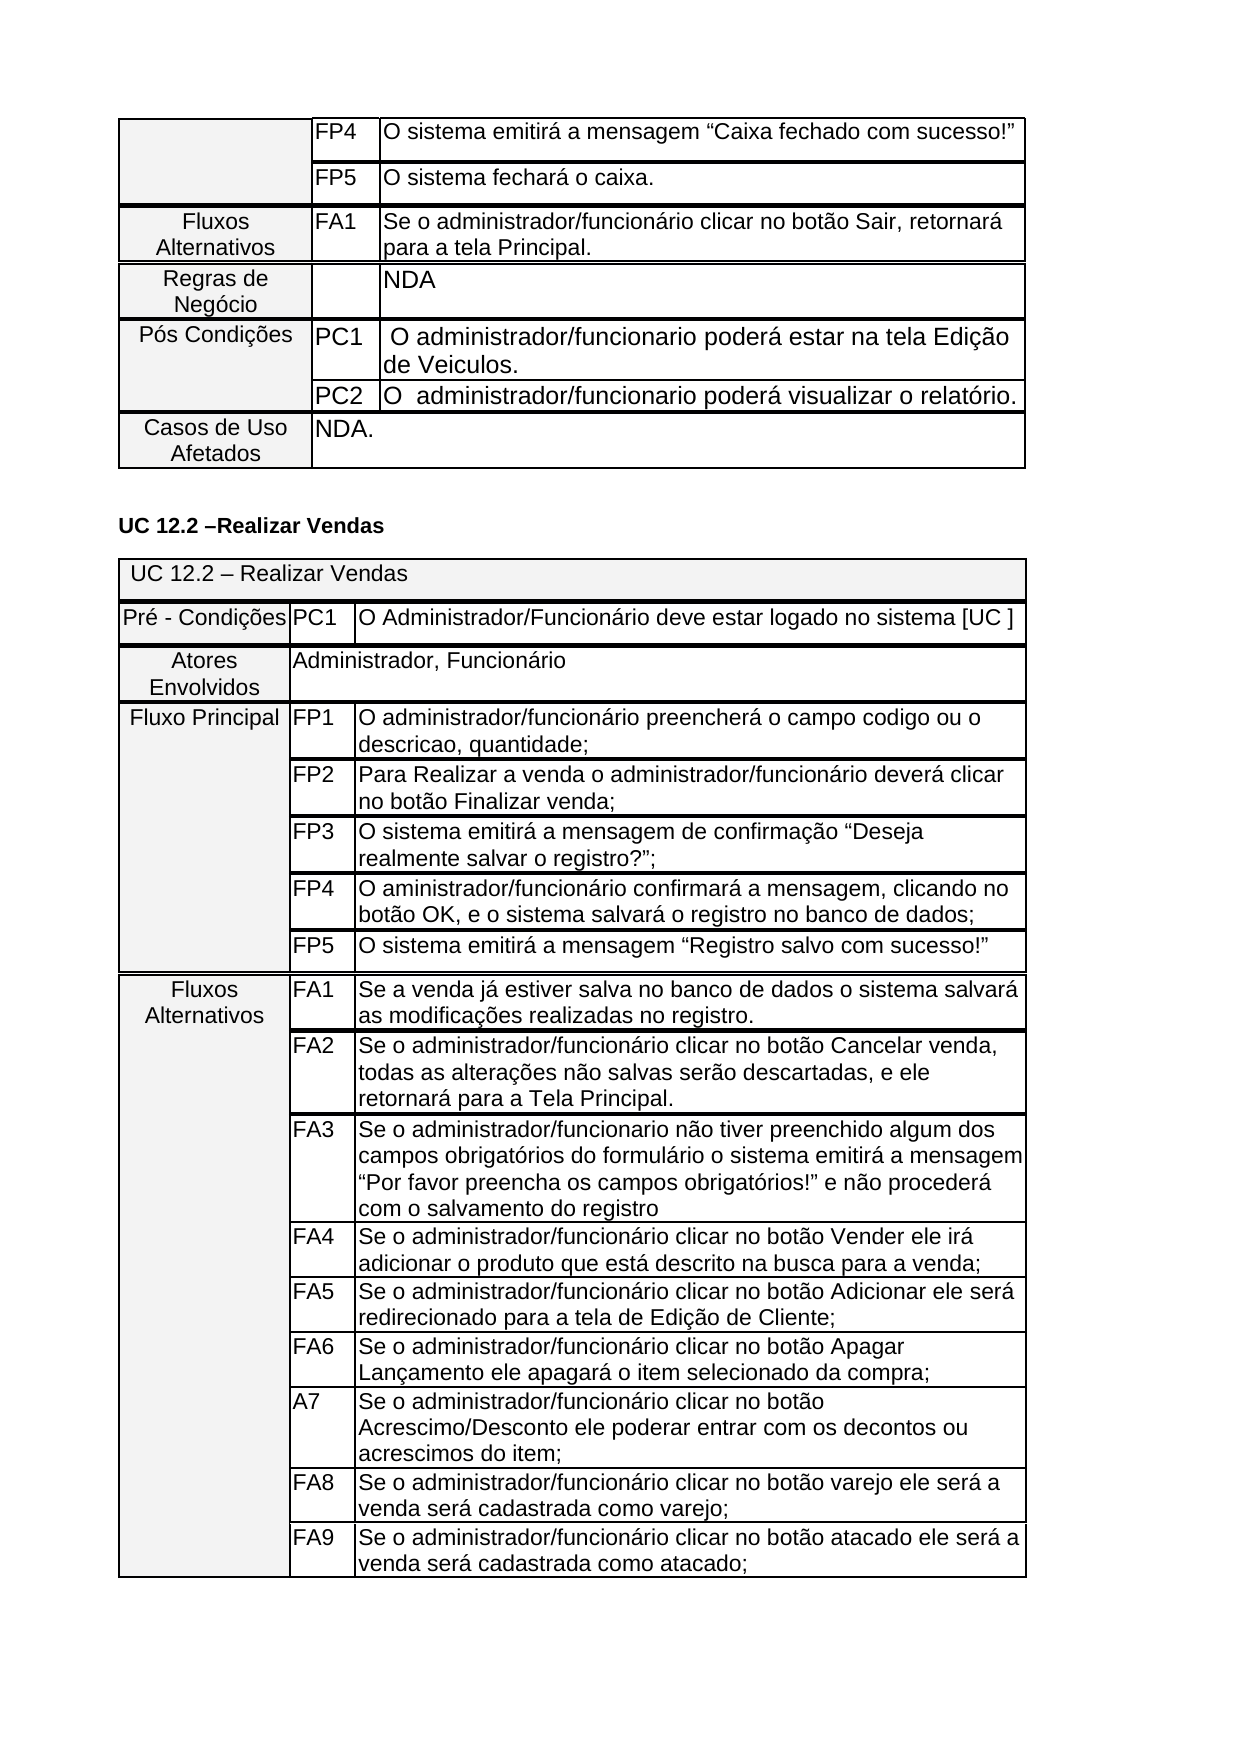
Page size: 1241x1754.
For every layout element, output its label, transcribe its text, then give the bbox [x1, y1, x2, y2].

table_cell O sistema fechará o caixa. [381, 164, 1024, 203]
table_cell FA6 [291, 1333, 354, 1386]
table_cell [313, 265, 379, 317]
table_cell FP5 [291, 932, 354, 971]
table_cell PC2 [313, 381, 379, 410]
table_cell Fluxo Principal [120, 704, 289, 971]
table_cell Pós Condições [120, 321, 311, 410]
table_cell O Administrador/Funcionário deve estar logado no sistema [UC ] [356, 604, 1025, 643]
table_cell FP1 [291, 704, 354, 757]
table_cell O administrador/funcionário preencherá o campo codigo ou o descricao, quantidade; [356, 704, 1025, 757]
table_cell Se o administrador/funcionário clicar no botão Vender ele irá adicionar o produto que está descrito na busca para a venda; [356, 1223, 1025, 1276]
table_cell FA2 [291, 1033, 354, 1112]
table_cell O administrador/funcionario poderá estar na tela Edição de Veiculos. [381, 321, 1024, 379]
table_cell PC1 [313, 321, 379, 379]
table_cell Se o administrador/funcionario não tiver preenchido algum dos campos obrigatórios do formulário o sistema emitirá a mensagem “Por favor preencha os campos obrigatórios!” e não procederá com o salvamento do registro [356, 1116, 1025, 1221]
table_cell A7 [291, 1388, 354, 1467]
table_cell Se o administrador/funcionário clicar no botão Acrescimo/Desconto ele poderar entrar com os decontos ou acrescimos do item; [356, 1388, 1025, 1467]
table_cell FP2 [291, 761, 354, 814]
table_cell Se a venda já estiver salva no banco de dados o sistema salvará as modificações realizadas no registro. [356, 976, 1025, 1028]
table_cell FA1 [313, 208, 379, 260]
table_cell Se o administrador/funcionário clicar no botão varejo ele será a venda será cadastrada como varejo; [356, 1469, 1025, 1521]
table_cell Para Realizar a venda o administrador/funcionário deverá clicar no botão Finalizar venda; [356, 761, 1025, 814]
table_cell FA9 [291, 1524, 354, 1576]
text UC 12.2 –Realizar Vendas [118, 513, 1122, 538]
table_header UC 12.2 – Realizar Vendas [120, 560, 1025, 599]
table_cell FP3 [291, 818, 354, 871]
table_cell Administrador, Funcionário [291, 648, 1025, 700]
table_cell O administrador/funcionario poderá visualizar o relatório. [381, 381, 1024, 410]
table_cell Atores Envolvidos [120, 648, 289, 700]
table_cell O sistema emitirá a mensagem “Caixa fechado com sucesso!” [381, 119, 1024, 160]
table_cell Se o administrador/funcionário clicar no botão atacado ele será a venda será cadastrada como atacado; [356, 1524, 1025, 1576]
table_cell FP4 [291, 875, 354, 928]
table_cell Regras de Negócio [120, 265, 311, 317]
table_cell PC1 [291, 604, 354, 643]
table_cell Pré - Condições [120, 604, 289, 643]
table_cell FA3 [291, 1116, 354, 1221]
table_cell FA8 [291, 1469, 354, 1521]
table_cell FP5 [313, 164, 379, 203]
table_cell O sistema emitirá a mensagem “Registro salvo com sucesso!” [356, 932, 1025, 971]
table_cell O aministrador/funcionário confirmará a mensagem, clicando no botão OK, e o sistema salvará o registro no banco de dados; [356, 875, 1025, 928]
table_cell Casos de Uso Afetados [120, 414, 311, 467]
table_cell O sistema emitirá a mensagem de confirmação “Deseja realmente salvar o registro?”; [356, 818, 1025, 871]
table_cell Se o administrador/funcionário clicar no botão Apagar Lançamento ele apagará o item selecionado da compra; [356, 1333, 1025, 1386]
table_cell Fluxos Alternativos [120, 208, 311, 260]
table_cell FP4 [313, 119, 379, 160]
table_cell Fluxos Alternativos [120, 976, 289, 1576]
table_cell FA5 [291, 1278, 354, 1331]
table_cell NDA [381, 265, 1024, 317]
table_cell Se o administrador/funcionário clicar no botão Cancelar venda, todas as alterações não salvas serão descartadas, e ele retornará para a Tela Principal. [356, 1033, 1025, 1112]
table_cell [120, 120, 311, 203]
table_cell Se o administrador/funcionário clicar no botão Sair, retornará para a tela Principal. [381, 208, 1024, 260]
table_cell NDA. [313, 414, 1024, 467]
table_cell FA4 [291, 1223, 354, 1276]
table_cell FA1 [291, 976, 354, 1028]
table_cell Se o administrador/funcionário clicar no botão Adicionar ele será redirecionado para a tela de Edição de Cliente; [356, 1278, 1025, 1331]
